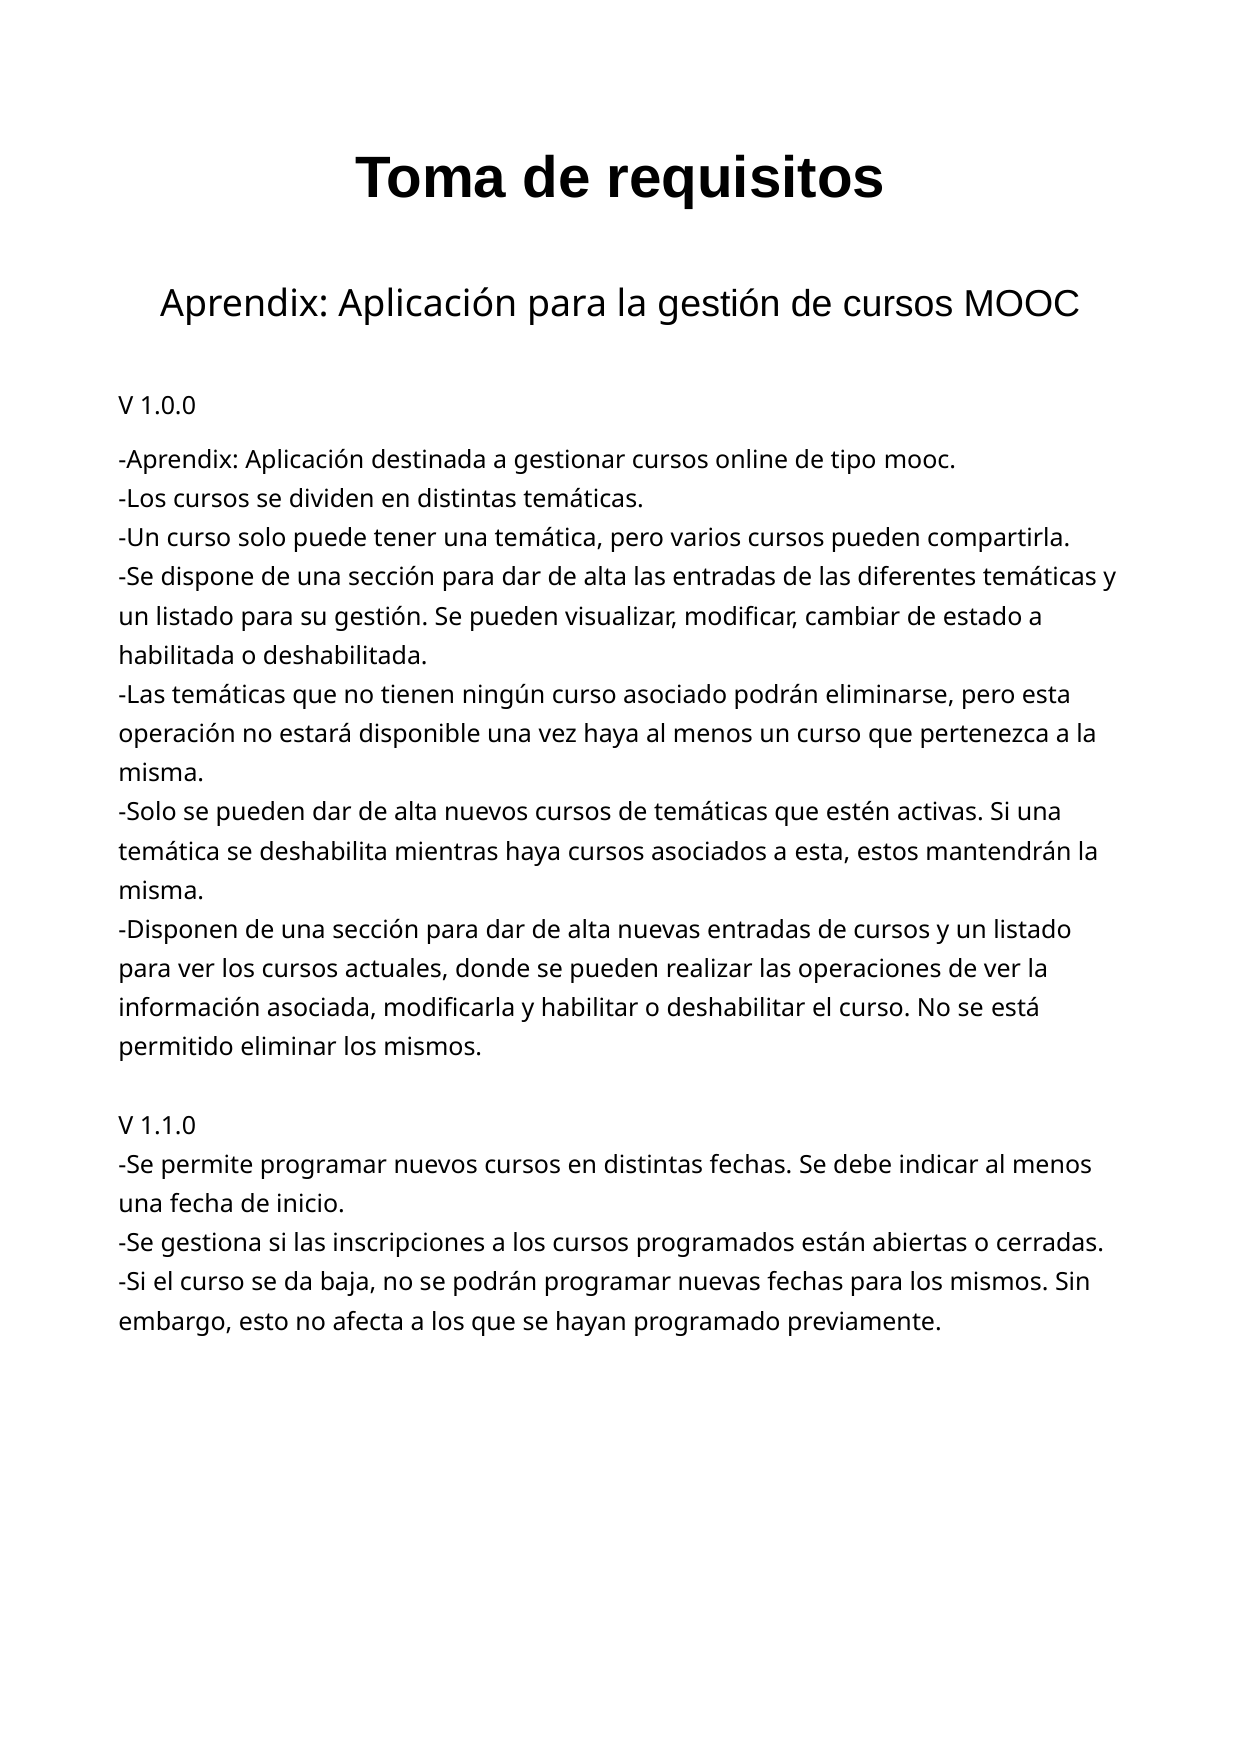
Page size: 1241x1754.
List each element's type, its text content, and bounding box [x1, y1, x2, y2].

text -Si el curso se da baja, no se podrán programar nuevas fechas para los mismos. Sin embargo, esto no afecta a los que se hayan programado previamente. [118, 1264, 1122, 1337]
text V 1.0.0 [118, 388, 1122, 422]
text -Aprendix: Aplicación destinada a gestionar cursos online de tipo mooc. [118, 441, 1122, 476]
text -Se gestiona si las inscripciones a los cursos programados están abiertas o cerradas. [118, 1225, 1122, 1259]
subtitle Aprendix: Aplicación para la gestión de cursos MOOC [118, 277, 1122, 328]
text -Se dispone de una sección para dar de alta las entradas de las diferentes temáticas y un listado para su gestión. Se pueden visualizar, modificar, cambiar de estado a habilitada o deshabilitada. [118, 559, 1122, 671]
text V 1.1.0 [118, 1107, 1122, 1141]
text -Solo se pueden dar de alta nuevos cursos de temáticas que estén activas. Si una temática se deshabilita mientras haya cursos asociados a esta, estos mantendrán la misma. [118, 794, 1122, 906]
text -Las temáticas que no tienen ningún curso asociado podrán eliminarse, pero esta operación no estará disponible una vez haya al menos un curso que pertenezca a la misma. [118, 676, 1122, 789]
text -Un curso solo puede tener una temática, pero varios cursos pueden compartirla. [118, 520, 1122, 554]
text -Los cursos se dividen en distintas temáticas. [118, 481, 1122, 515]
text -Se permite programar nuevos cursos en distintas fechas. Se debe indicar al menos una fecha de inicio. [118, 1146, 1122, 1220]
title Toma de requisitos [118, 143, 1122, 210]
text -Disponen de una sección para dar de alta nuevas entradas de cursos y un listado para ver los cursos actuales, donde se pueden realizar las operaciones de ver la información asociada, modificarla y habilitar o deshabilitar el curso. No se está permitido eliminar los mismos. [118, 911, 1122, 1063]
